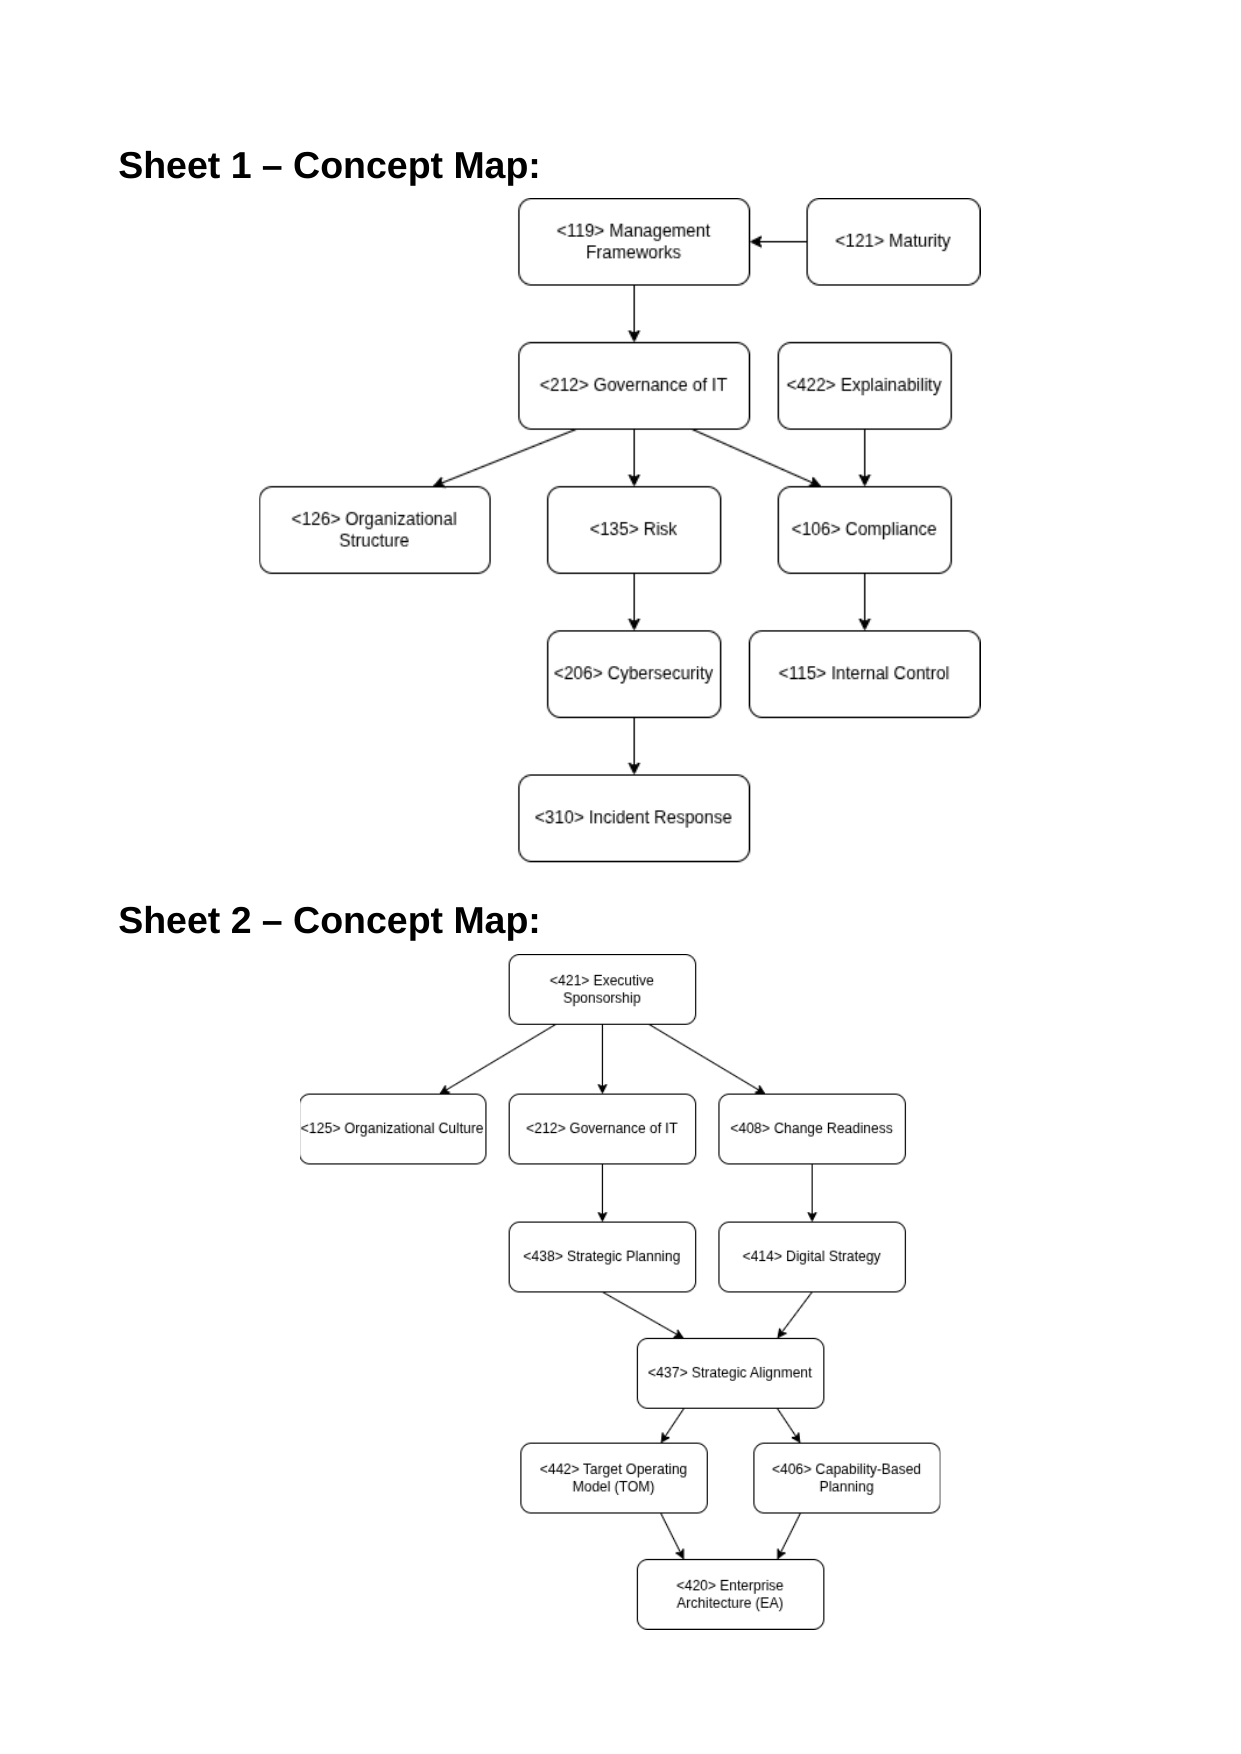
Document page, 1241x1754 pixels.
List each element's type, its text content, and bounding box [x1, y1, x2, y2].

subtitle Sheet 1 – Concept Map: [118, 143, 1122, 186]
subtitle Sheet 2 – Concept Map: [118, 899, 1122, 942]
picture [259, 198, 981, 874]
picture [300, 954, 941, 1630]
